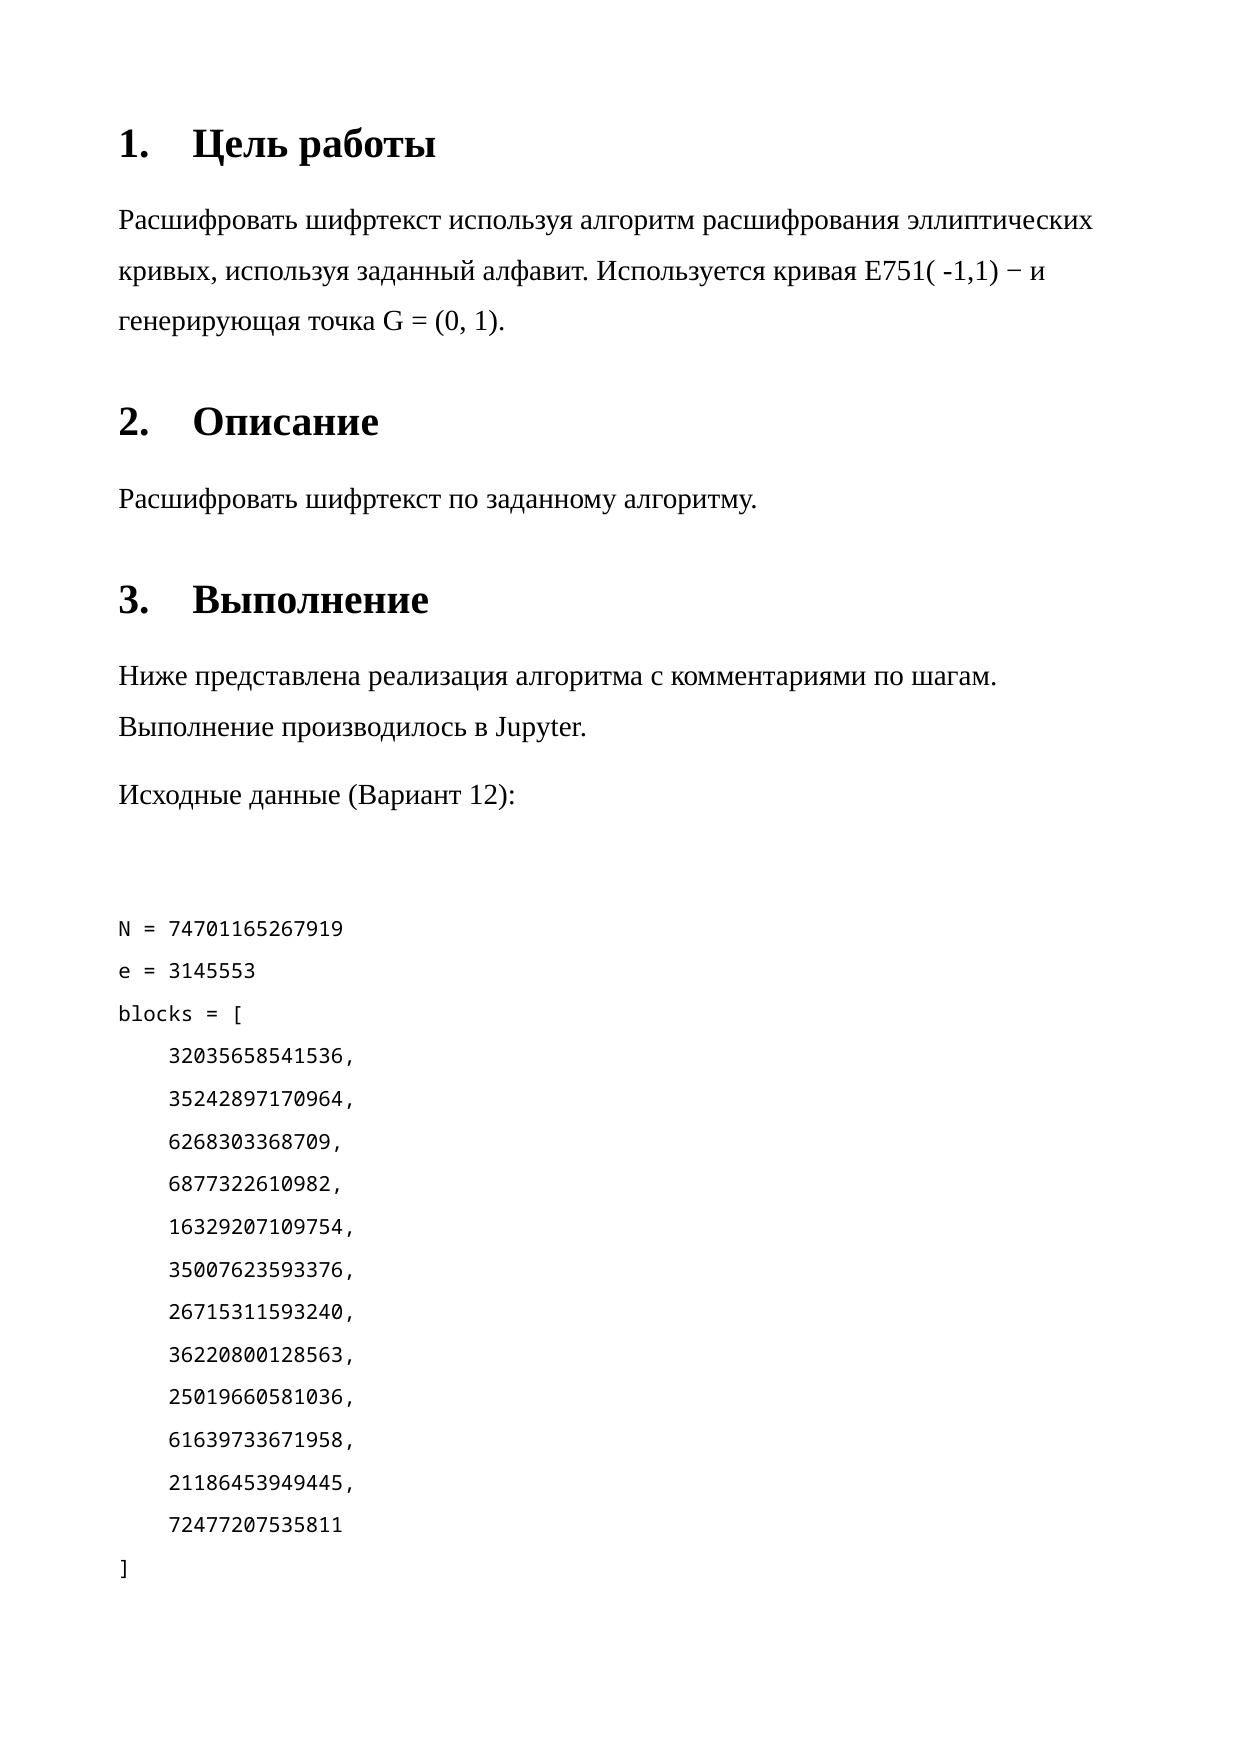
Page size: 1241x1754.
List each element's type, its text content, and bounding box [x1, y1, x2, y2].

text e = 3145553 [118, 956, 1122, 985]
text 35007623593376, [118, 1255, 1122, 1283]
text 61639733671958, [118, 1425, 1122, 1453]
text 32035658541536, [118, 1042, 1122, 1070]
text 6877322610982, [118, 1169, 1122, 1198]
subtitle Цель работы [118, 118, 1122, 166]
subtitle Выполнение [118, 574, 1122, 622]
text 21186453949445, [118, 1468, 1122, 1496]
text 6268303368709, [118, 1127, 1122, 1155]
text 72477207535811 [118, 1510, 1122, 1539]
text blocks = [ [118, 999, 1122, 1027]
text 16329207109754, [118, 1212, 1122, 1241]
text 36220800128563, [118, 1340, 1122, 1368]
text Ниже представлена реализация алгоритма с комментариями по шагам. Выполнение производилось в Jupyter. [118, 658, 1122, 742]
text N = 74701165267919 [118, 914, 1122, 942]
text 26715311593240, [118, 1297, 1122, 1326]
text 35242897170964, [118, 1084, 1122, 1113]
text ] [118, 1553, 1122, 1581]
text 25019660581036, [118, 1382, 1122, 1411]
text Расшифровать шифртекст используя алгоритм расшифрования эллиптических кривых, используя заданный алфавит. Используется кривая E751( -1,1) − и генерирующая точка G = (0, 1). [118, 202, 1122, 337]
text Расшифровать шифртекст по заданному алгоритму. [118, 481, 1122, 514]
subtitle Описание [118, 396, 1122, 444]
text Исходные данные (Вариант 12): [118, 777, 1122, 811]
